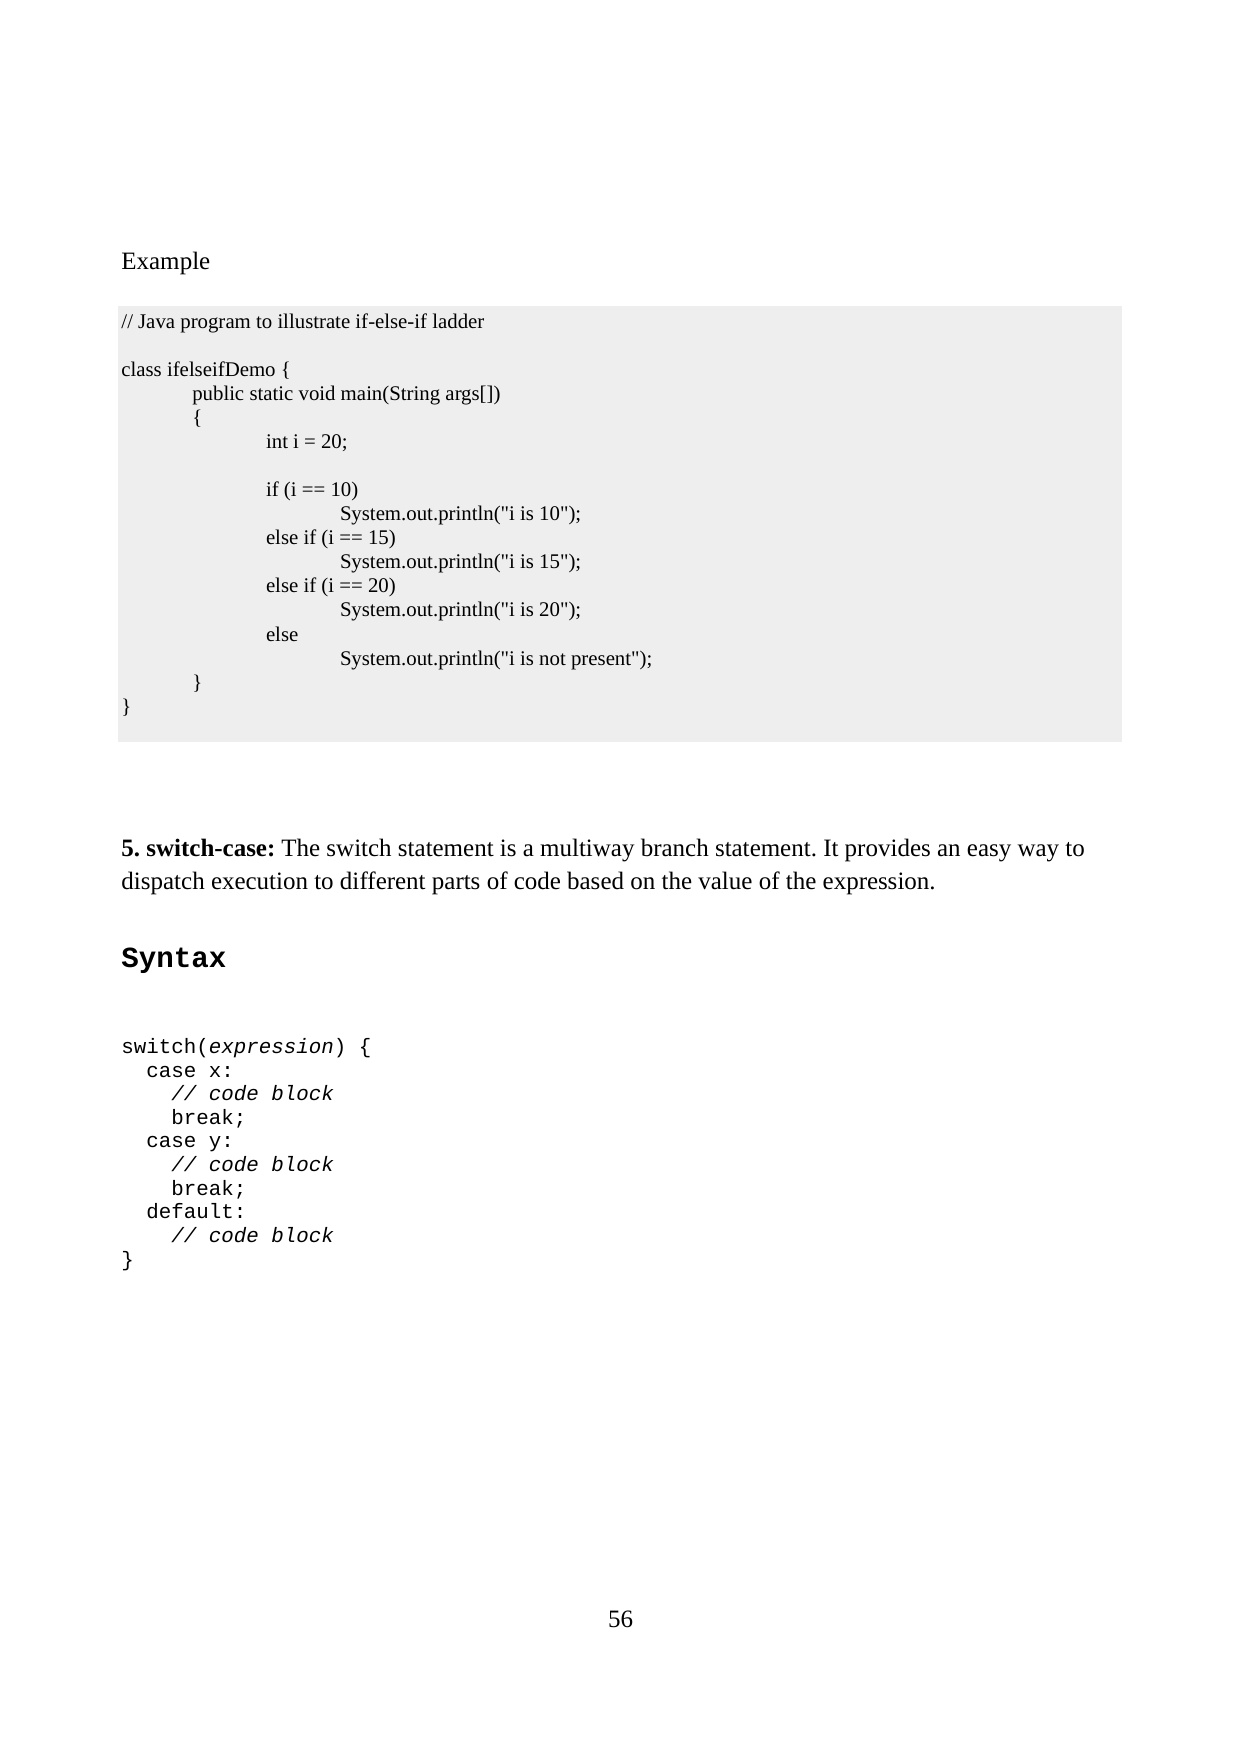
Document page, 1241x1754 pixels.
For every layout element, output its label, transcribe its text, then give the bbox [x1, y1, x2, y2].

text { [118, 405, 1122, 429]
text System.out.println("i is 20"); [118, 597, 1122, 621]
text default: [118, 1201, 1122, 1225]
text System.out.println("i is not present"); [118, 646, 1122, 669]
text else [118, 621, 1122, 646]
text // Java program to illustrate if-else-if ladder [118, 306, 1122, 333]
text } [118, 694, 1122, 718]
subtitle Syntax [118, 940, 1122, 976]
text System.out.println("i is 10"); [118, 501, 1122, 525]
text class ifelseifDemo { [118, 357, 1122, 381]
text if (i == 10) [118, 477, 1122, 501]
text case x: [118, 1059, 1122, 1083]
text int i = 20; [118, 429, 1122, 453]
text } [118, 669, 1122, 694]
text } [118, 1249, 1122, 1272]
text break; [118, 1107, 1122, 1131]
text 5. switch-case: The switch statement is a multiway branch statement. It provides an easy way to dispatch execution to different parts of code based on the value of the expression. [118, 830, 1122, 895]
text // code block [118, 1154, 1122, 1178]
text switch(expression) { [118, 1036, 1122, 1059]
text else if (i == 20) [118, 573, 1122, 597]
text System.out.println("i is 15"); [118, 549, 1122, 573]
text break; [118, 1178, 1122, 1201]
text // code block [118, 1083, 1122, 1107]
text // code block [118, 1225, 1122, 1249]
text case y: [118, 1131, 1122, 1154]
text Example [118, 243, 1122, 275]
text public static void main(String args[]) [118, 381, 1122, 405]
text else if (i == 15) [118, 525, 1122, 549]
